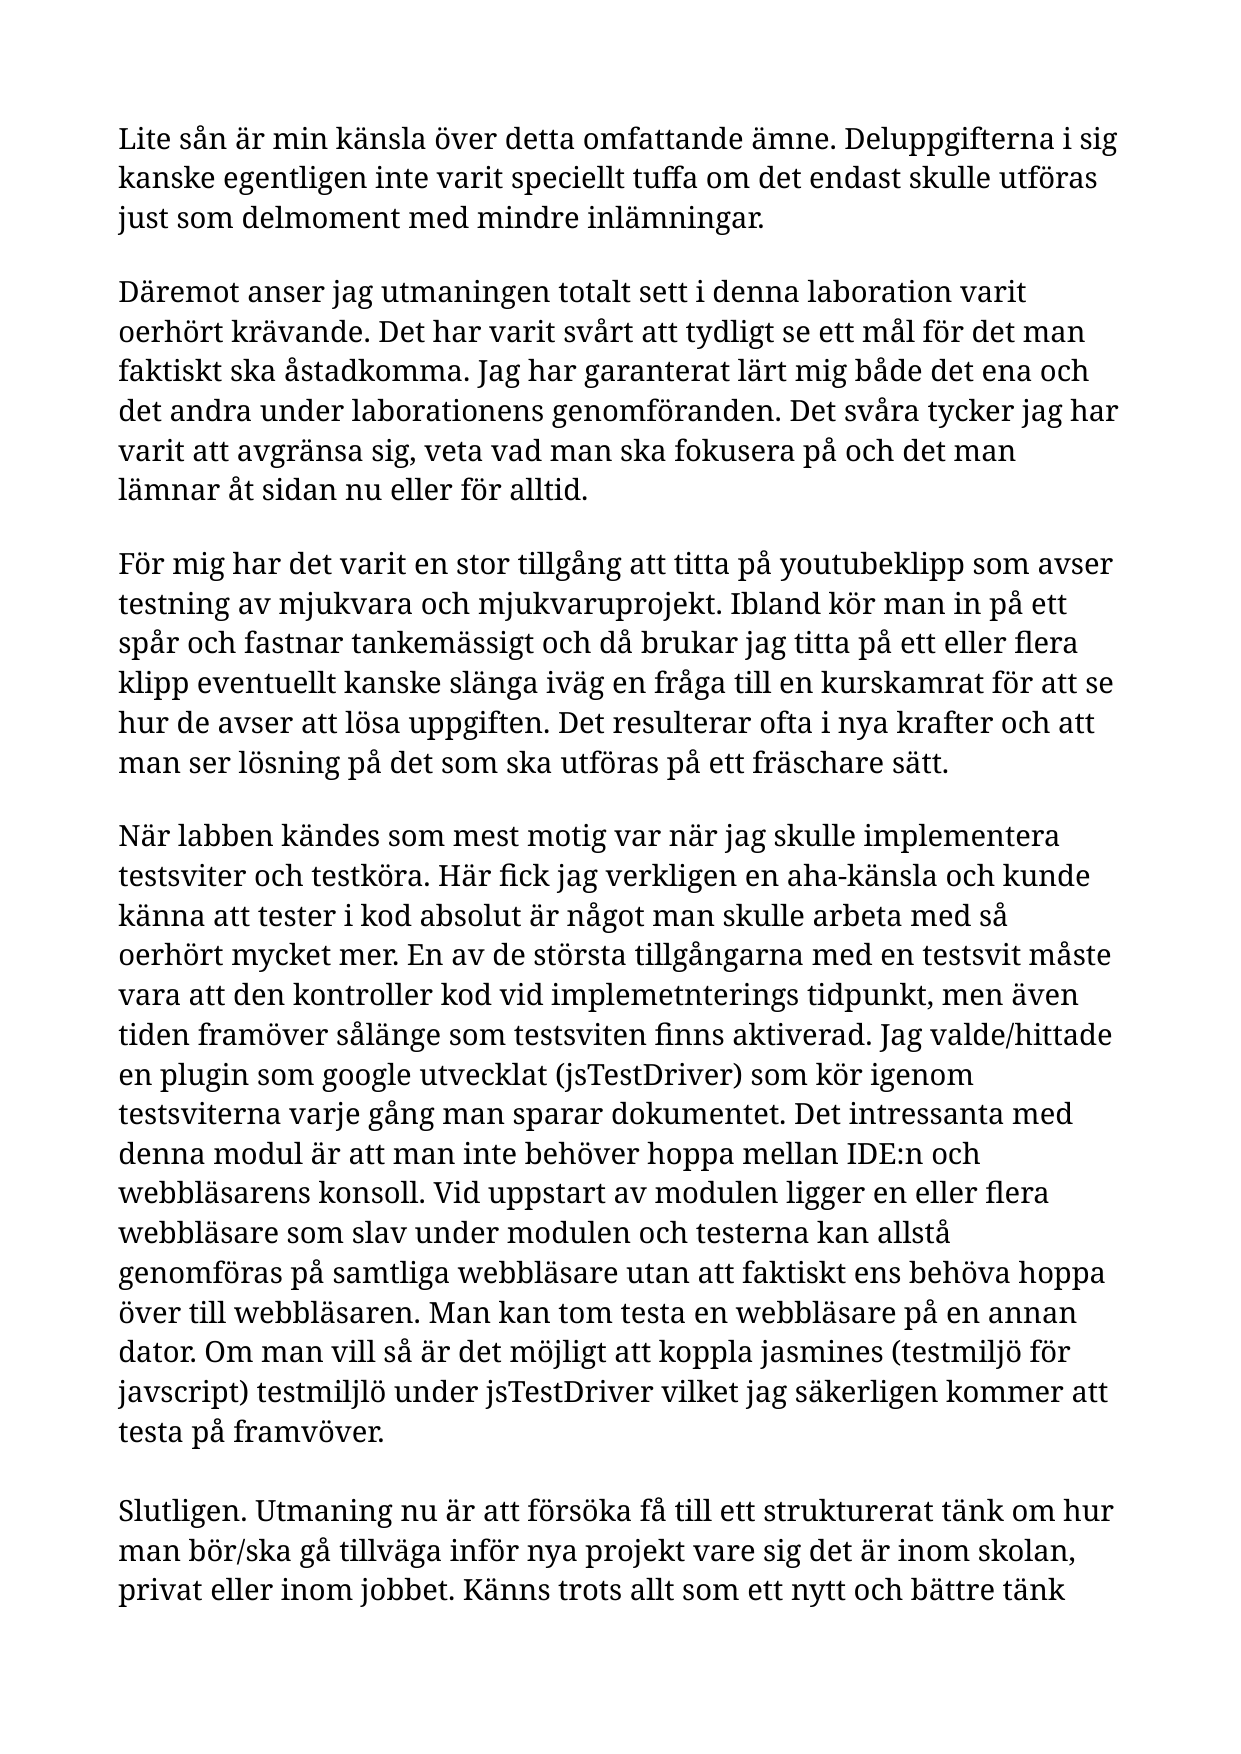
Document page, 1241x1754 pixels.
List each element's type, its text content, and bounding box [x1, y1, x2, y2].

text När labben kändes som mest motig var när jag skulle implementera testsviter och testköra. Här fick jag verkligen en aha-känsla och kunde känna att tester i kod absolut är något man skulle arbeta med så oerhört mycket mer. En av de största tillgångarna med en testsvit måste vara att den kontroller kod vid implemetnterings tidpunkt, men även tiden framöver sålänge som testsviten finns aktiverad. Jag valde/hittade en plugin som google utvecklat (jsTestDriver) som kör igenom testsviterna varje gång man sparar dokumentet. Det intressanta med denna modul är att man inte behöver hoppa mellan IDE:n och webbläsarens konsoll. Vid uppstart av modulen ligger en eller flera webbläsare som slav under modulen och testerna kan allstå genomföras på samtliga webbläsare utan att faktiskt ens behöva hoppa över till webbläsaren. Man kan tom testa en webbläsare på en annan dator. Om man vill så är det möjligt att koppla jasmines (testmiljö för javscript) testmiljlö under jsTestDriver vilket jag säkerligen kommer att testa på framvöver. Slutligen. Utmaning nu är att försöka få till ett strukturerat tänk om hur man bör/ska gå tillväga inför nya projekt vare sig det är inom skolan, privat eller inom jobbet. Känns trots allt som ett nytt och bättre tänk [118, 816, 1122, 1609]
text För mig har det varit en stor tillgång att titta på youtubeklipp som avser testning av mjukvara och mjukvaruprojekt. Ibland kör man in på ett spår och fastnar tankemässigt och då brukar jag titta på ett eller flera klipp eventuellt kanske slänga iväg en fråga till en kurskamrat för att se hur de avser att lösa uppgiften. Det resulterar ofta i nya krafter och att man ser lösning på det som ska utföras på ett fräschare sätt. [118, 543, 1122, 782]
text Lite sån är min känsla över detta omfattande ämne. Deluppgifterna i sig kanske egentligen inte varit speciellt tuffa om det endast skulle utföras just som delmoment med mindre inlämningar. [118, 118, 1122, 237]
text Däremot anser jag utmaningen totalt sett i denna laboration varit oerhört krävande. Det har varit svårt att tydligt se ett mål för det man faktiskt ska åstadkomma. Jag har garanterat lärt mig både det ena och det andra under laborationens genomföranden. Det svåra tycker jag har varit att avgränsa sig, veta vad man ska fokusera på och det man lämnar åt sidan nu eller för alltid. [118, 271, 1122, 509]
